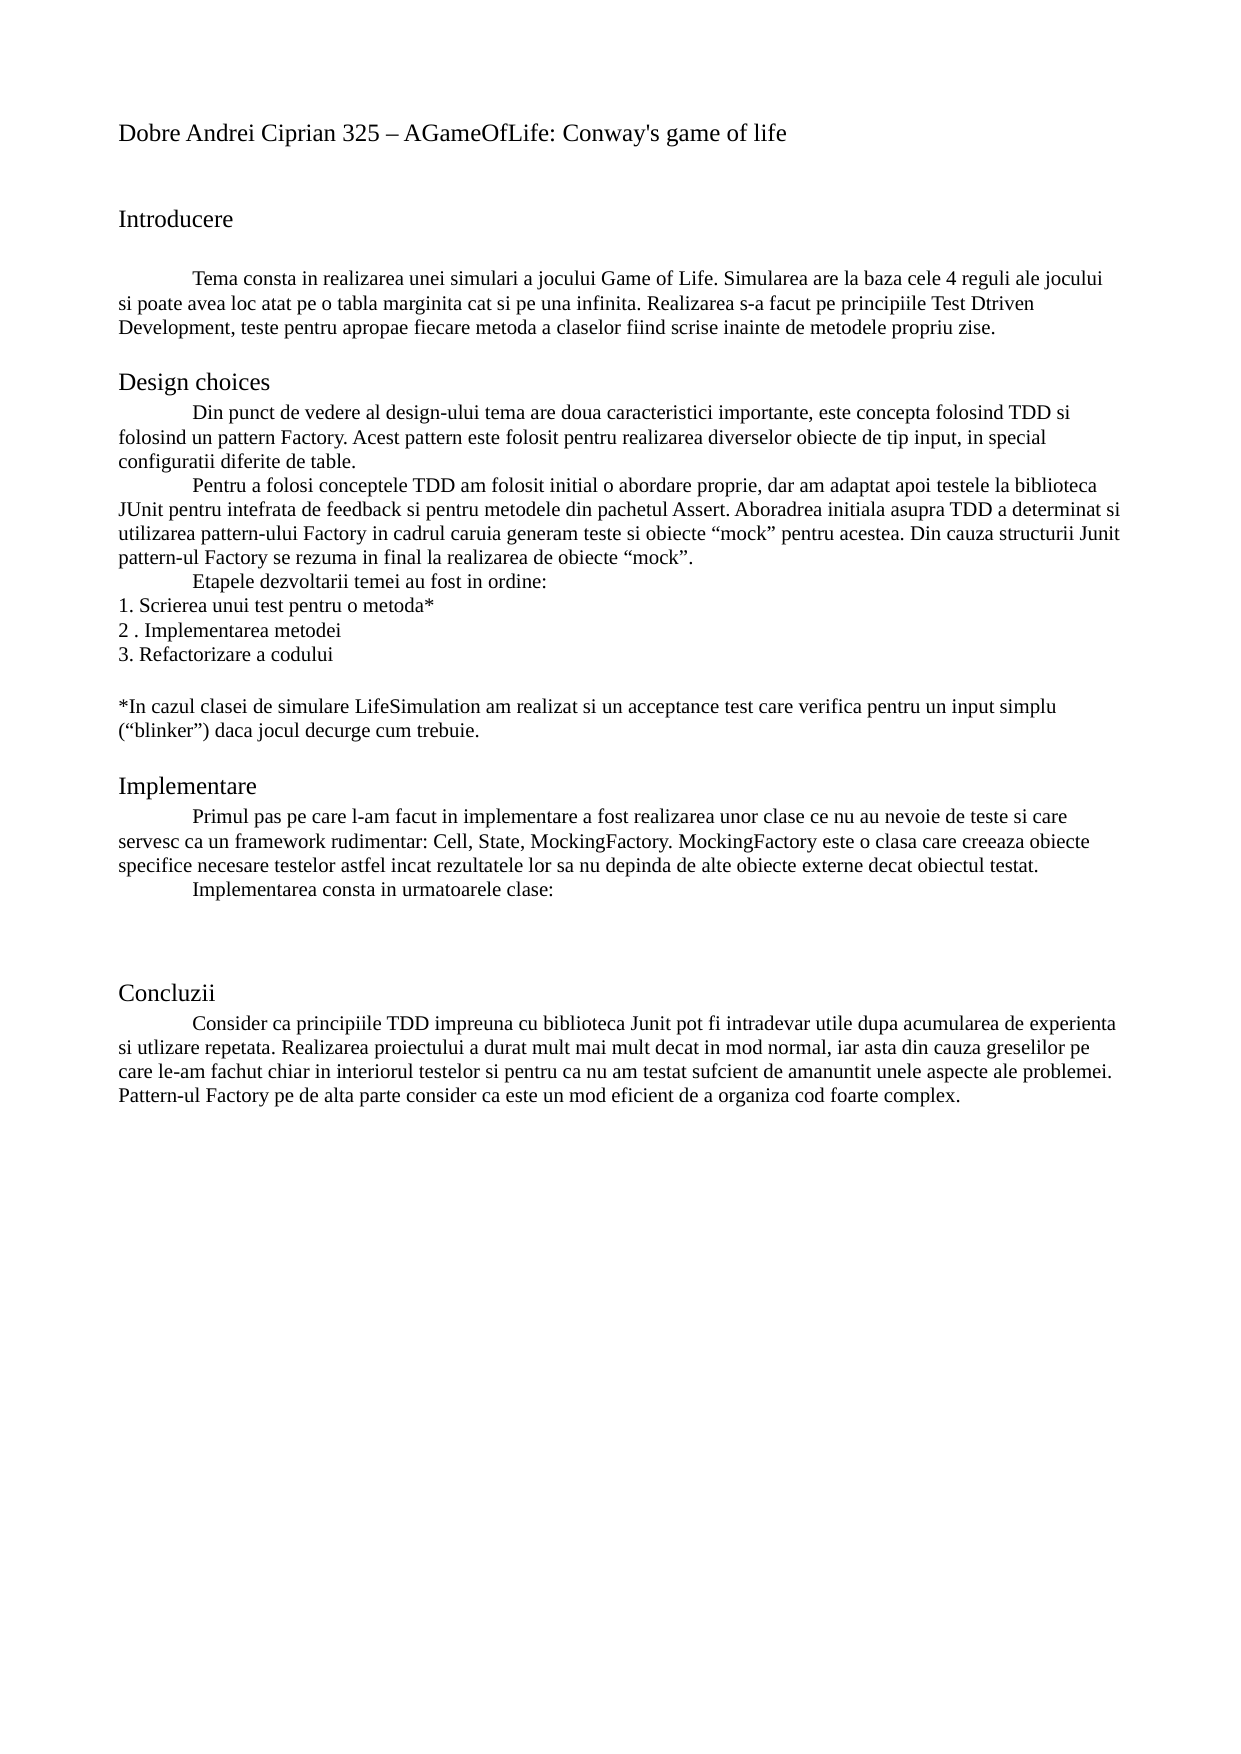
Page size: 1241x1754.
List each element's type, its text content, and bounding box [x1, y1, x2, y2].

text 1. Scrierea unui test pentru o metoda* [118, 593, 1122, 617]
text 3. Refactorizare a codului [118, 642, 1122, 666]
text Consider ca principiile TDD impreuna cu biblioteca Junit pot fi intradevar utile dupa acumularea de experienta si utlizare repetata. Realizarea proiectului a durat mult mai mult decat in mod normal, iar asta din cauza greselilor pe care le-am fachut chiar in interiorul testelor si pentru ca nu am testat sufcient de amanuntit unele aspecte ale problemei. Pattern-ul Factory pe de alta parte consider ca este un mod eficient de a organiza cod foarte complex. [118, 1007, 1122, 1107]
text Primul pas pe care l-am facut in implementare a fost realizarea unor clase ce nu au nevoie de teste si care servesc ca un framework rudimentar: Cell, State, MockingFactory. MockingFactory este o clasa care creeaza obiecte specifice necesare testelor astfel incat rezultatele lor sa nu depinda de alte obiecte externe decat obiectul testat. [118, 800, 1122, 877]
text Design choices [118, 367, 1122, 396]
text Implementarea consta in urmatoarele clase: [118, 877, 1122, 901]
text Etapele dezvoltarii temei au fost in ordine: [118, 569, 1122, 593]
text *In cazul clasei de simulare LifeSimulation am realizat si un acceptance test care verifica pentru un input simplu (“blinker”) daca jocul decurge cum trebuie. [118, 694, 1122, 742]
text Introducere [118, 204, 1122, 233]
text Concluzii [118, 978, 1122, 1007]
text Pentru a folosi conceptele TDD am folosit initial o abordare proprie, dar am adaptat apoi testele la biblioteca JUnit pentru intefrata de feedback si pentru metodele din pachetul Assert. Aboradrea initiala asupra TDD a determinat si utilizarea pattern-ului Factory in cadrul caruia generam teste si obiecte “mock” pentru acestea. Din cauza structurii Junit pattern-ul Factory se rezuma in final la realizarea de obiecte “mock”. [118, 473, 1122, 569]
text Din punct de vedere al design-ului tema are doua caracteristici importante, este concepta folosind TDD si folosind un pattern Factory. Acest pattern este folosit pentru realizarea diverselor obiecte de tip input, in special configuratii diferite de table. [118, 396, 1122, 473]
text 2 . Implementarea metodei [118, 617, 1122, 642]
text Dobre Andrei Ciprian 325 – AGameOfLife: Conway's game of life [118, 118, 1122, 147]
text Implementare [118, 771, 1122, 800]
text Tema consta in realizarea unei simulari a jocului Game of Life. Simularea are la baza cele 4 reguli ale jocului si poate avea loc atat pe o tabla marginita cat si pe una infinita. Realizarea s-a facut pe principiile Test Dtriven Development, teste pentru apropae fiecare metoda a claselor fiind scrise inainte de metodele propriu zise. [118, 262, 1122, 339]
